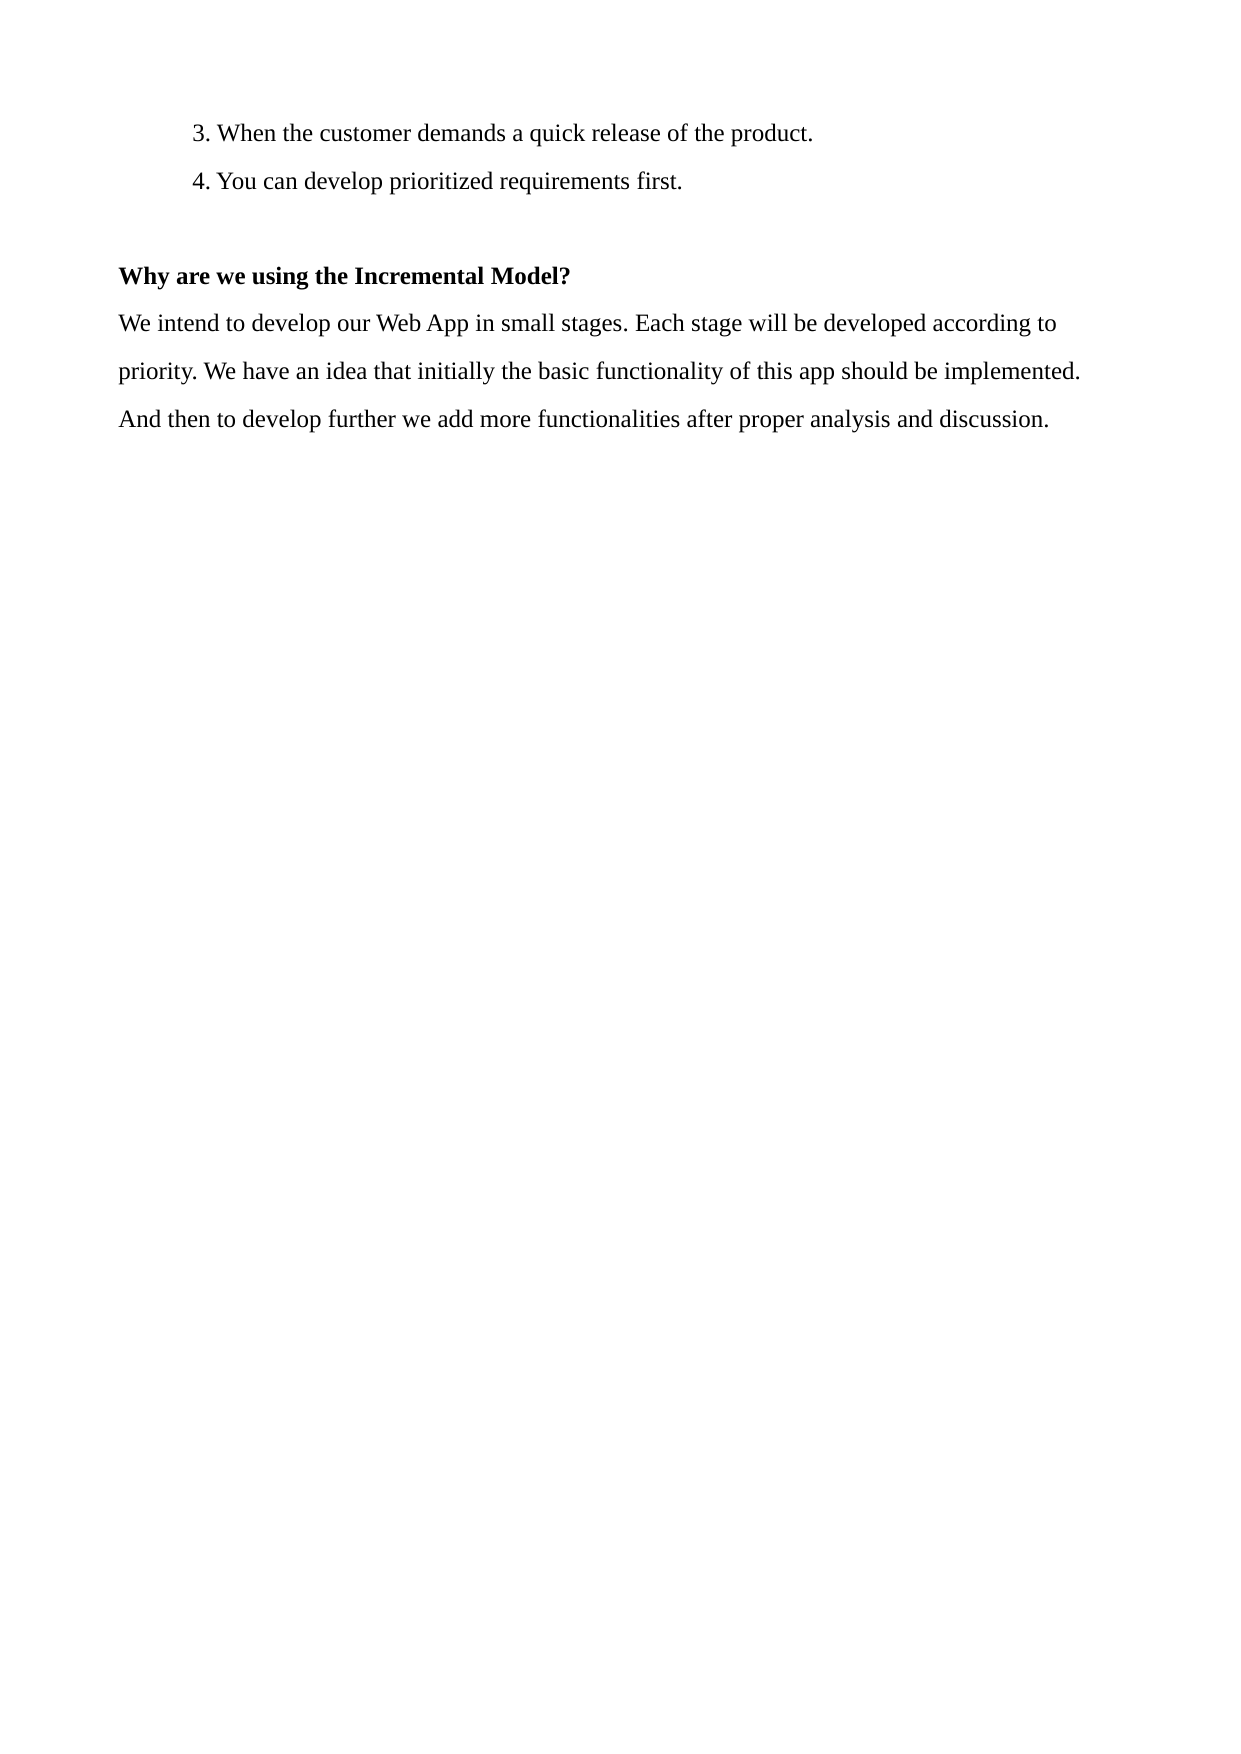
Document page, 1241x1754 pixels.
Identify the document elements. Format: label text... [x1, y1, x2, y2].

text And then to develop further we add more functionalities after proper analysis and discussion. [118, 404, 1122, 432]
text We intend to develop our Web App in small stages. Each stage will be developed according to [118, 308, 1122, 337]
text 4. You can develop prioritized requirements first. [118, 166, 1122, 194]
text 3. When the customer demands a quick release of the product. [118, 118, 1122, 147]
text priority. We have an idea that initially the basic functionality of this app should be implemented. [118, 356, 1122, 385]
text Why are we using the Incremental Model? [118, 261, 1122, 290]
